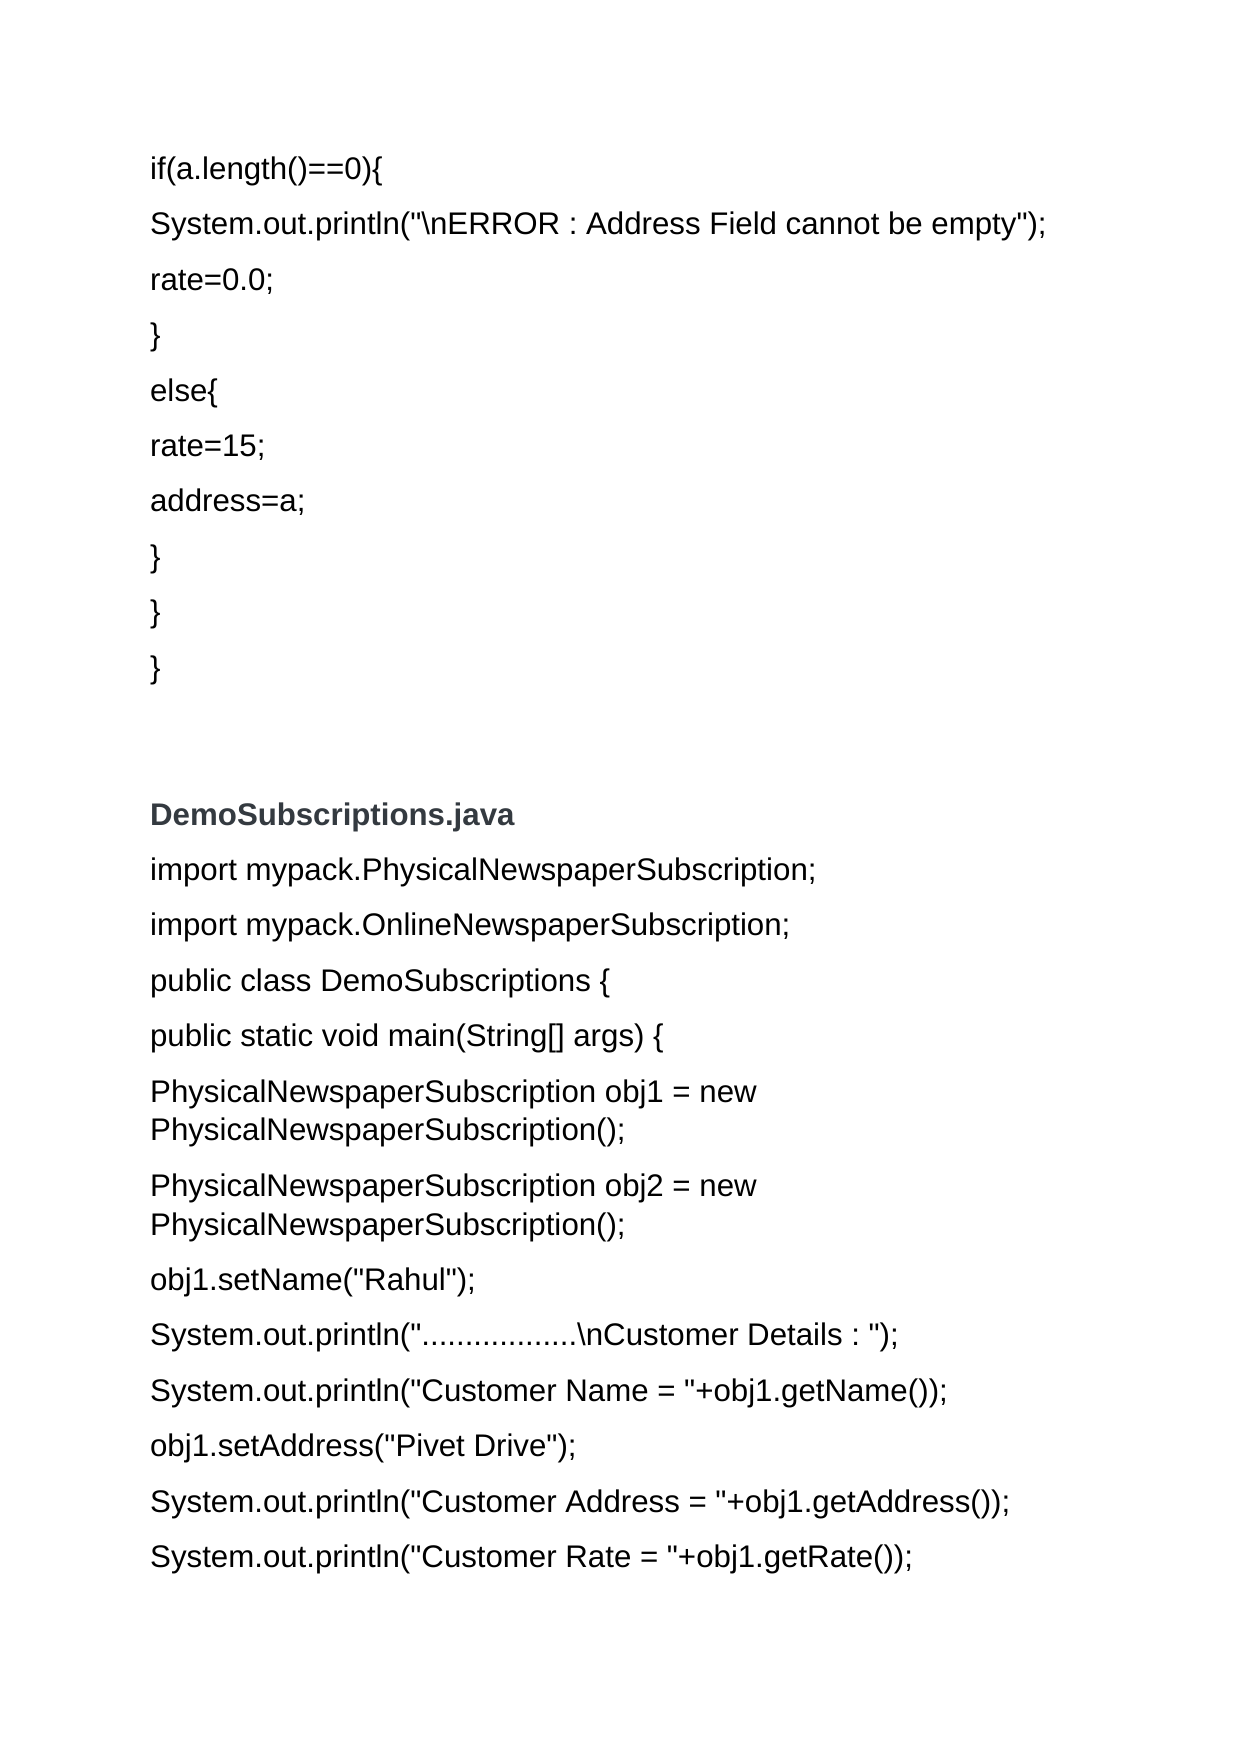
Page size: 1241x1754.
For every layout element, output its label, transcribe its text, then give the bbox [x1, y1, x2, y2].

text else{ [150, 372, 1090, 408]
text } [150, 316, 1090, 352]
text address=a; [150, 482, 1090, 518]
text obj1.setAddress("Pivet Drive"); [150, 1427, 1090, 1463]
text } [150, 538, 1090, 574]
text System.out.println("Customer Address = "+obj1.getAddress()); [150, 1483, 1090, 1518]
text if(a.length()==0){ [150, 150, 1090, 186]
text rate=0.0; [150, 261, 1090, 297]
text } [150, 593, 1090, 629]
text System.out.println("Customer Rate = "+obj1.getRate()); [150, 1538, 1090, 1574]
text System.out.println("Customer Name = "+obj1.getName()); [150, 1372, 1090, 1408]
text DemoSubscriptions.java [150, 796, 1090, 831]
text } [150, 649, 1090, 685]
text import mypack.OnlineNewspaperSubscription; [150, 906, 1090, 942]
text PhysicalNewspaperSubscription obj1 = new PhysicalNewspaperSubscription(); [150, 1073, 1090, 1147]
text PhysicalNewspaperSubscription obj2 = new PhysicalNewspaperSubscription(); [150, 1167, 1090, 1241]
text public static void main(String[] args) { [150, 1017, 1090, 1053]
text public class DemoSubscriptions { [150, 962, 1090, 998]
text rate=15; [150, 427, 1090, 463]
text obj1.setName("Rahul"); [150, 1261, 1090, 1297]
text import mypack.PhysicalNewspaperSubscription; [150, 851, 1090, 887]
text System.out.println("..................\nCustomer Details : "); [150, 1316, 1090, 1352]
text System.out.println("\nERROR : Address Field cannot be empty"); [150, 205, 1090, 241]
